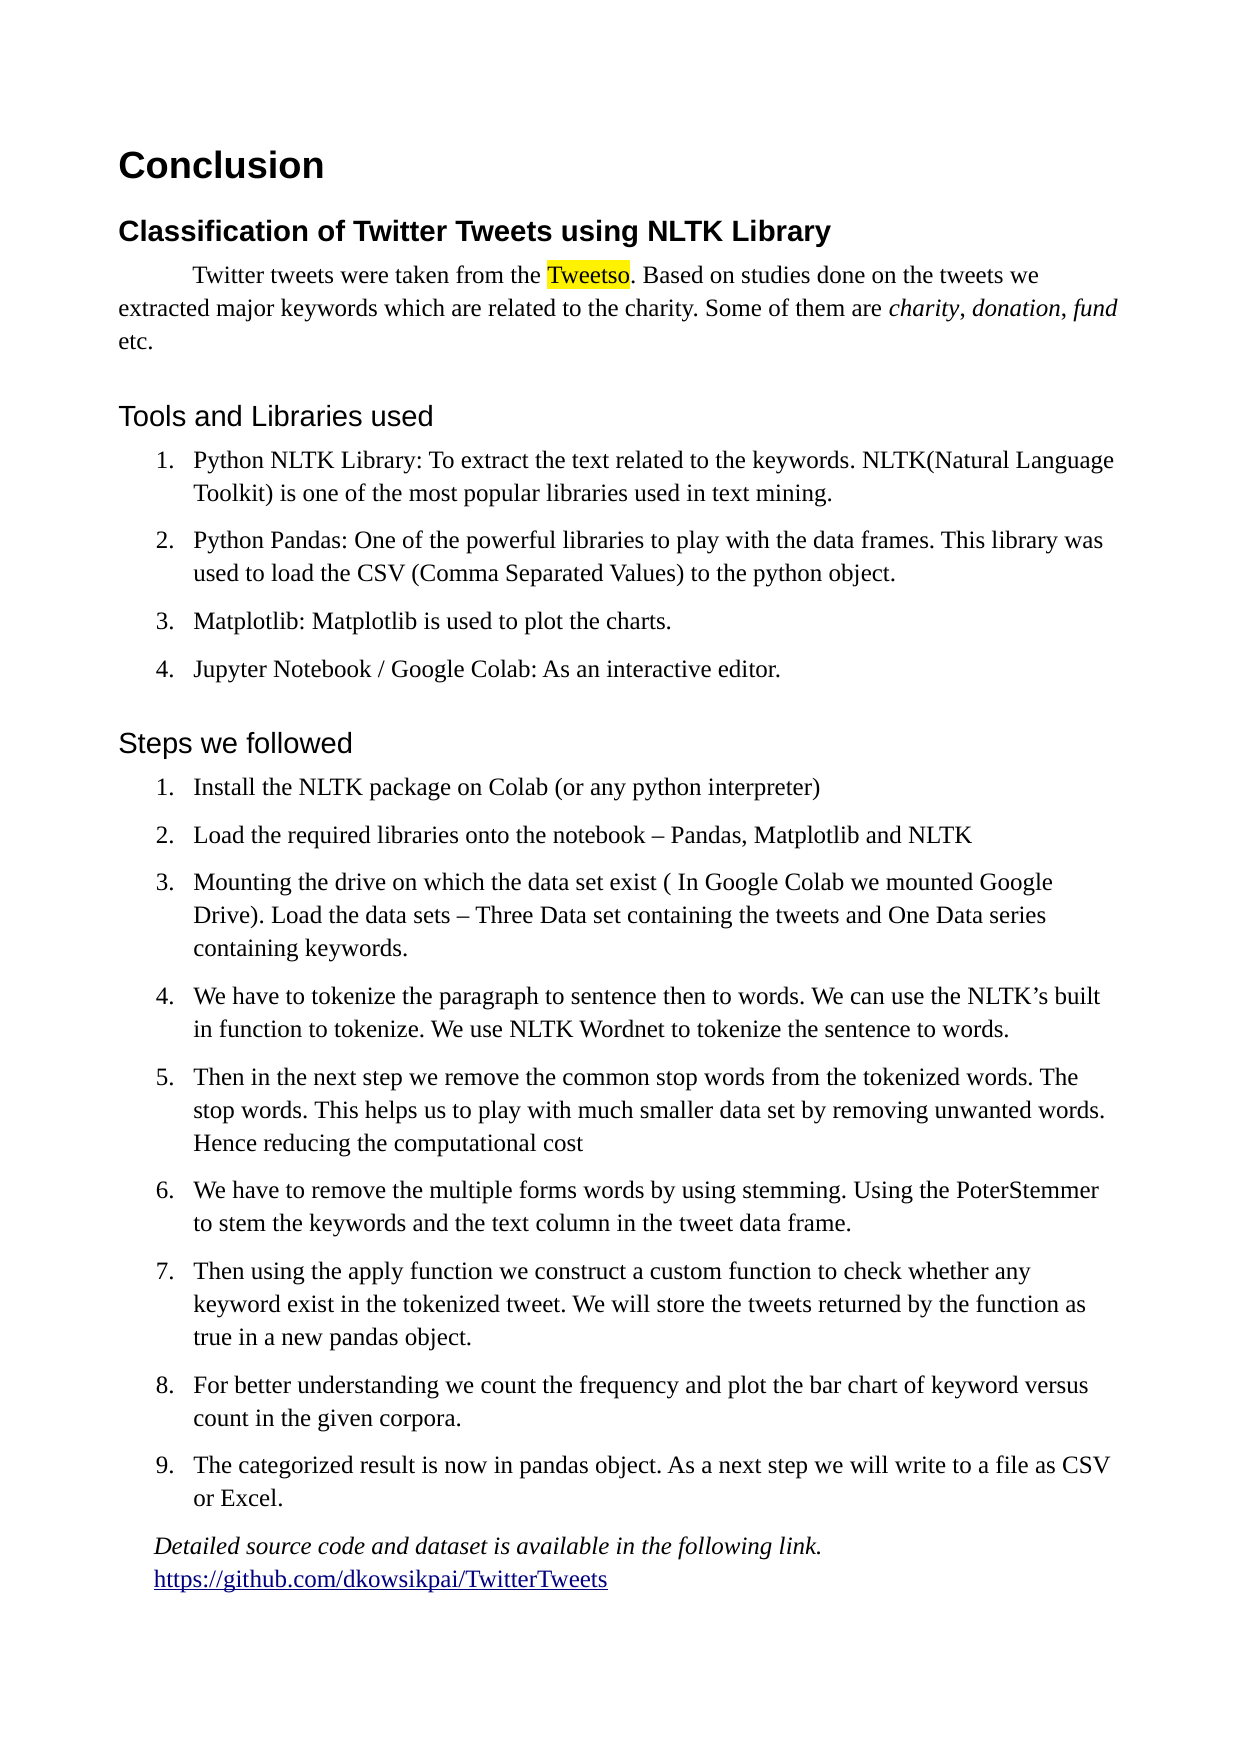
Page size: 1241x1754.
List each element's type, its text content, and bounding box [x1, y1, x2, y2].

subtitle Tools and Libraries used [118, 399, 1122, 432]
list Matplotlib: Matplotlib is used to plot the charts. [156, 606, 1122, 635]
list Jupyter Notebook / Google Colab: As an interactive editor. [156, 654, 1122, 682]
list For better understanding we count the frequency and plot the bar chart of keyword versus count in the given corpora. [156, 1370, 1122, 1431]
list Python Pandas: One of the powerful libraries to play with the data frames. This library was used to load the CSV (Comma Separated Values) to the python object. [156, 525, 1122, 587]
list We have to remove the multiple forms words by using stemming. Using the PoterStemmer to stem the keywords and the text column in the tweet data frame. [156, 1175, 1122, 1237]
subtitle Classification of Twitter Tweets using NLTK Library [118, 214, 1122, 248]
list Python NLTK Library: To extract the text related to the keywords. NLTK(Natural Language Toolkit) is one of the most popular libraries used in text mining. [156, 445, 1122, 507]
subtitle Steps we followed [118, 726, 1122, 760]
text Twitter tweets were taken from the Tweetso. Based on studies done on the tweets we extracted major keywords which are related to the charity. Some of them are charity, donation, fund etc. [118, 260, 1122, 355]
list Mounting the drive on which the data set exist ( In Google Colab we mounted Google Drive). Load the data sets – Three Data set containing the tweets and One Data series containing keywords. [156, 867, 1122, 962]
list The categorized result is now in pandas object. As a next step we will write to a file as CSV or Excel. [156, 1450, 1122, 1512]
list Detailed source code and dataset is available in the following link. https://github.com/dkowsikpai/TwitterTweets [118, 1531, 1122, 1593]
list Install the NLTK package on Colab (or any python interpreter) [156, 772, 1122, 801]
list Load the required libraries onto the notebook – Pandas, Matplotlib and NLTK [156, 820, 1122, 849]
list We have to tokenize the paragraph to sentence then to words. We can use the NLTK’s built in function to tokenize. We use NLTK Wordnet to tokenize the sentence to words. [156, 981, 1122, 1043]
list Then using the apply function we construct a custom function to check whether any keyword exist in the tokenized tweet. We will store the tweets returned by the function as true in a new pandas object. [156, 1256, 1122, 1351]
subtitle Conclusion [118, 143, 1122, 187]
list Then in the next step we remove the common stop words from the tokenized words. The stop words. This helps us to play with much smaller data set by removing unwanted words. Hence reducing the computational cost [156, 1062, 1122, 1157]
